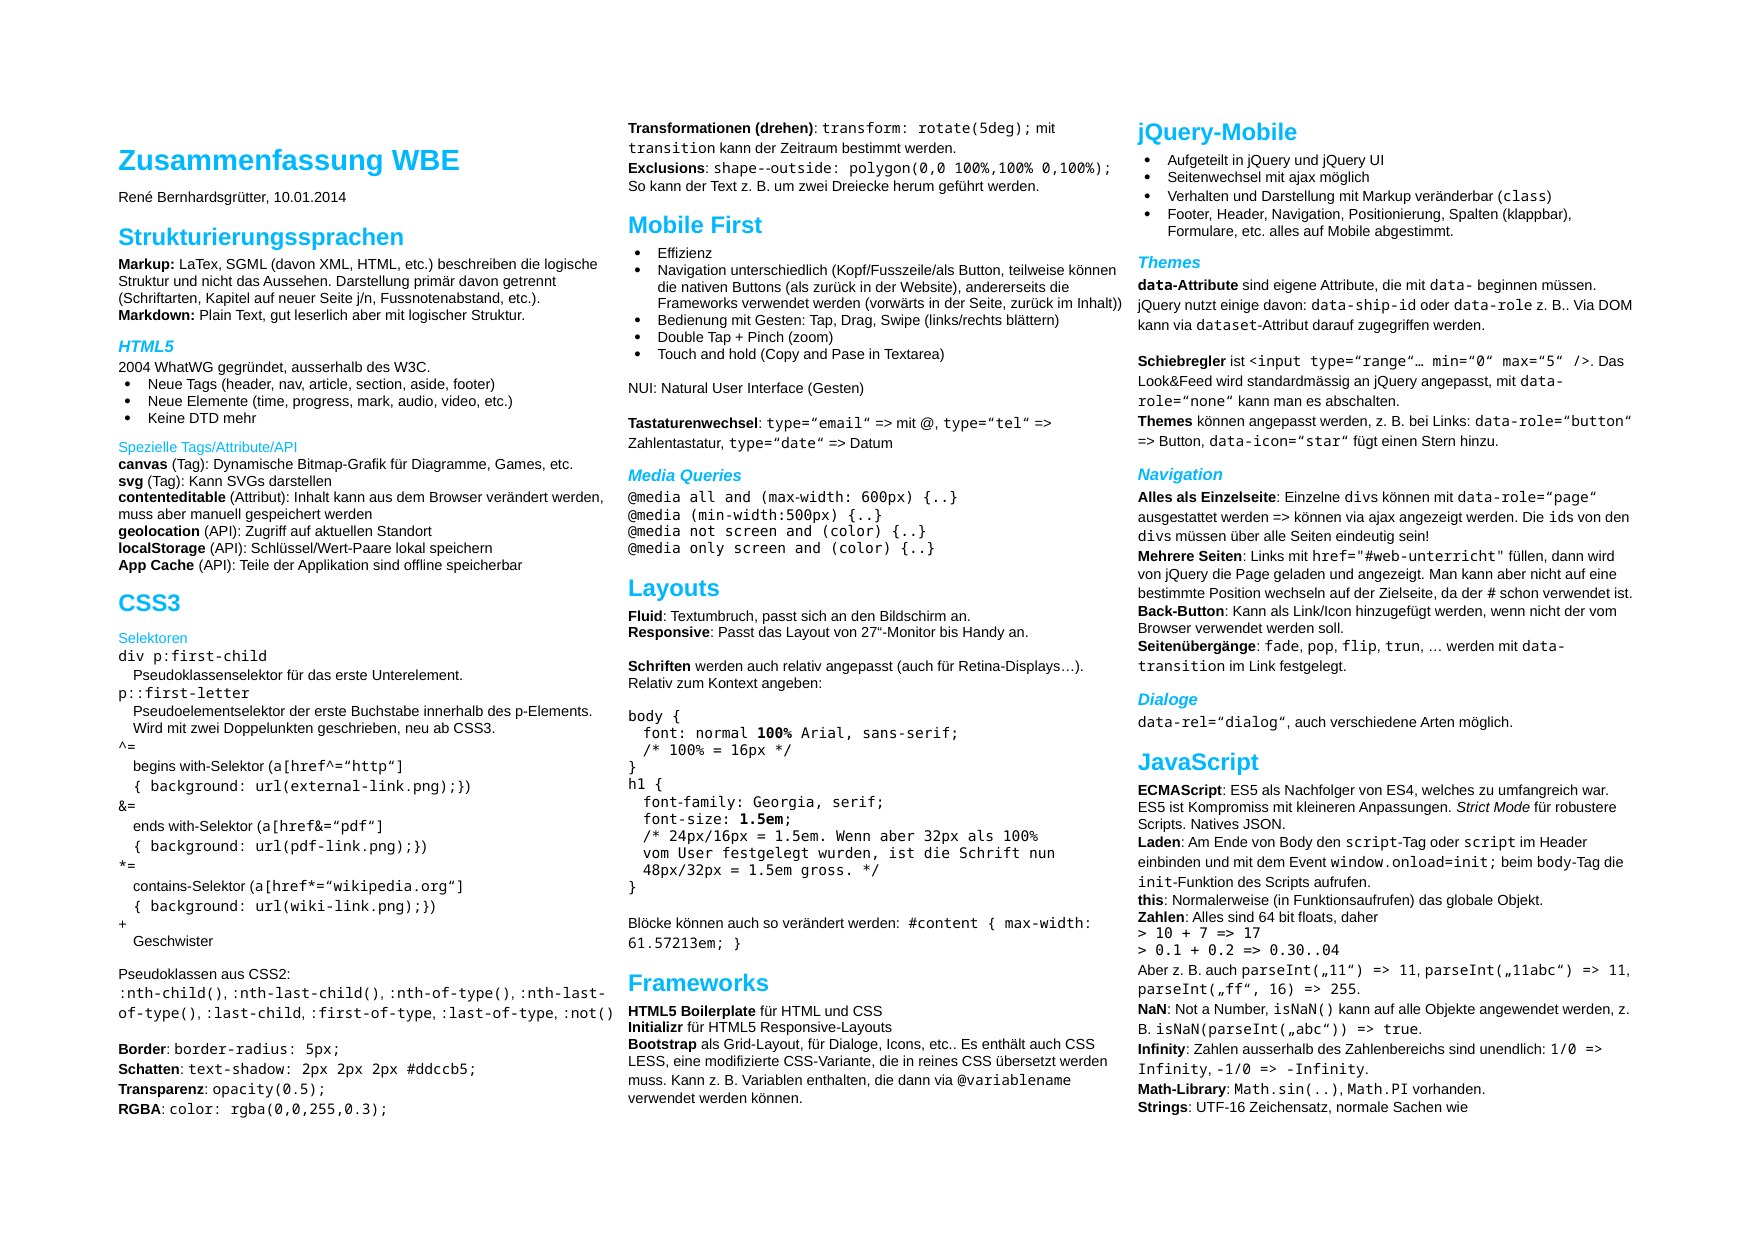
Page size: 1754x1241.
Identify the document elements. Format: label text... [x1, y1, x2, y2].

text :nth-child(), :nth-last-child(), :nth-of-type(), :nth-last-of-type(), :last-child, :first-of-type, :last-of-type, :not() [118, 982, 616, 1022]
text > 10 + 7 => 17 [1138, 925, 1636, 942]
text this: Normalerweise (in Funktionsaufrufen) das globale Objekt. [1138, 892, 1636, 908]
text Mehrere Seiten: Links mit href="#web-unterricht" füllen, dann wird von jQuery die Page geladen und angezeigt. Man kann aber nicht auf eine bestimmte Position wechseln auf der Zielseite, da der # schon verwendet ist. [1138, 546, 1636, 603]
text } [628, 879, 1126, 896]
text @media all and (max‐width: 600px) {..} [628, 488, 1126, 506]
text Back-Button: Kann als Link/Icon hinzugefügt werden, wenn nicht der vom Browser verwendet werden soll. [1138, 603, 1636, 636]
text @media not screen and (color) {..} [628, 523, 1126, 540]
subtitle Frameworks [628, 969, 1126, 996]
subtitle HTML5 [118, 337, 616, 356]
list Effizienz [635, 245, 1126, 262]
text @media only screen and (color) {..} [628, 540, 1126, 557]
text Relativ zum Kontext angeben: [628, 674, 1126, 691]
text Transparenz: opacity(0.5); [118, 1079, 616, 1099]
subtitle Media Queries [628, 466, 1126, 485]
text data-rel=“dialog“, auch verschiedene Arten möglich. [1138, 712, 1636, 732]
text geolocation (API): Zugriff auf aktuellen Standort [118, 523, 616, 539]
text Zahlen: Alles sind 64 bit floats, daher [1138, 908, 1636, 925]
list Touch and hold (Copy and Pase in Textarea) [635, 346, 1126, 363]
subtitle Layouts [628, 574, 1126, 601]
list Double Tap + Pinch (zoom) [635, 329, 1126, 346]
text Schriften werden auch relativ angepasst (auch für Retina-Displays…). [628, 658, 1126, 674]
subtitle Mobile First [628, 211, 1126, 239]
list Verhalten und Darstellung mit Markup veränderbar (class) [1144, 186, 1636, 205]
text NUI: Natural User Interface (Gesten) [628, 379, 1126, 396]
text div p:first-child Pseudoklassenselektor für das erste Unterelement. [118, 646, 616, 683]
text Schiebregler ist <input type=“range“… min=“0“ max=“5“ />. Das Look&Feed wird standardmässig an jQuery angepasst, mit data-role=“none“ kann man es abschalten. [1138, 351, 1636, 411]
list Neue Elemente (time, progress, mark, audio, video, etc.) [125, 392, 616, 409]
list Navigation unterschiedlich (Kopf/Fusszeile/als Button, teilweise können die nativen Buttons (als zurück in der Website), andererseits die Frameworks verwendet werden (vorwärts in der Seite, zurück im Inhalt)) [635, 262, 1126, 312]
text HTML5 Boilerplate für HTML und CSS [628, 1002, 1126, 1019]
text p::first-letter Pseudoelementselektor der erste Buchstabe innerhalb des p-Elements. Wird mit zwei Doppelunkten geschrieben, neu ab CSS3. [118, 683, 616, 736]
text René Bernhardsgrütter, 10.01.2014 [118, 189, 616, 206]
text Aber z. B. auch parseInt(„11“) => 11, parseInt(„11abc“) => 11, parseInt(„ff“, 16) => 255. [1138, 959, 1636, 999]
list Aufgeteilt in jQuery und jQuery UI [1144, 152, 1636, 169]
subtitle Strukturierungssprachen [118, 222, 616, 250]
title Zusammenfassung WBE [118, 143, 616, 177]
subtitle JavaScript [1138, 748, 1636, 776]
text svg (Tag): Kann SVGs darstellen [118, 472, 616, 489]
subtitle jQuery-Mobile [1138, 118, 1636, 146]
text Markup: LaTex, SGML (davon XML, HTML, etc.) beschreiben die logische Struktur und nicht das Aussehen. Darstellung primär davon getrennt (Schriftarten, Kapitel auf neuer Seite j/n, Fussnotenabstand, etc.). [118, 256, 616, 306]
text Schatten: text-shadow: 2px 2px 2px #ddccb5; [118, 1059, 616, 1079]
text h1 { font‐family: Georgia, serif; font-size: 1.5em; /* 24px/16px = 1.5em. Wenn aber 32px als 100% vom User festgelegt wurden, ist die Schrift nun 48px/32px = 1.5em gross. */ [628, 776, 1126, 879]
text NaN: Not a Number, isNaN() kann auf alle Objekte angewendet werden, z. B. isNaN(parseInt(„abc“)) => true. [1138, 999, 1636, 1039]
text localStorage (API): Schlüssel/Wert-Paare lokal speichern [118, 539, 616, 556]
text ^= begins with-Selektor (a[href^=“http“] { background: url(external-link.png);}) [118, 736, 616, 796]
list Seitenwechsel mit ajax möglich [1144, 169, 1636, 186]
text Transformationen (drehen): transform: rotate(5deg); mit transition kann der Zeitraum bestimmt werden. [628, 118, 1126, 158]
text 2004 WhatWG gegründet, ausserhalb des W3C. [118, 359, 616, 376]
text Initializr für HTML5 Responsive-Layouts [628, 1019, 1126, 1036]
text contenteditable (Attribut): Inhalt kann aus dem Browser verändert werden, muss aber manuell gespeichert werden [118, 489, 616, 523]
subtitle Selektoren [118, 629, 616, 646]
text @media (min-width:500px) {..} [628, 506, 1126, 523]
subtitle Themes [1138, 253, 1636, 272]
text data-Attribute sind eigene Attribute, die mit data- beginnen müssen. jQuery nutzt einige davon: data-ship-id oder data-role z. B.. Via DOM kann via dataset-Attribut darauf zugegriffen werden. [1138, 275, 1636, 334]
text Border: border-radius: 5px; [118, 1039, 616, 1059]
list Neue Tags (header, nav, article, section, aside, footer) [125, 376, 616, 392]
subtitle Spezielle Tags/Attribute/API [118, 439, 616, 456]
list Keine DTD mehr [125, 409, 616, 426]
text Laden: Am Ende von Body den script-Tag oder script im Header einbinden und mit dem Event window.onload=init; beim body-Tag die init-Funktion des Scripts aufrufen. [1138, 832, 1636, 892]
text > 0.1 + 0.2 => 0.30..04 [1138, 942, 1636, 959]
subtitle Navigation [1138, 464, 1636, 483]
text Exclusions: shape-­‐outside: polygon(0,0 100%,100% 0,100%); So kann der Text z. B. um zwei Dreiecke herum geführt werden. [628, 158, 1126, 194]
text Blöcke können auch so verändert werden: #content { max-width: 61.57213em; } [628, 912, 1126, 952]
text Fluid: Textumbruch, passt sich an den Bildschirm an. [628, 607, 1126, 624]
text Markdown: Plain Text, gut leserlich aber mit logischer Struktur. [118, 306, 616, 323]
text Strings: UTF-16 Zeichensatz, normale Sachen wie [1138, 1098, 1636, 1115]
text canvas (Tag): Dynamische Bitmap-Grafik für Diagramme, Games, etc. [118, 456, 616, 472]
text App Cache (API): Teile der Applikation sind offline speicherbar [118, 556, 616, 573]
text Infinity: Zahlen ausserhalb des Zahlenbereichs sind unendlich: 1/0 => Infinity, -1/0 => -Infinity. [1138, 1039, 1636, 1079]
text Themes können angepasst werden, z. B. bei Links: data-role=“button“ => Button, data-icon=“star“ fügt einen Stern hinzu. [1138, 411, 1636, 451]
text Math-Library: Math.sin(..), Math.PI vorhanden. [1138, 1079, 1636, 1098]
subtitle CSS3 [118, 589, 616, 617]
text ECMAScript: ES5 als Nachfolger von ES4, welches zu umfangreich war. ES5 ist Kompromiss mit kleineren Anpassungen. Strict Mode für robustere Scripts. Natives JSON. [1138, 782, 1636, 832]
text } [628, 759, 1126, 776]
text Responsive: Passt das Layout von 27“-Monitor bis Handy an. [628, 624, 1126, 641]
text Seitenübergänge: fade, pop, flip, trun, … werden mit data-transition im Link festgelegt. [1138, 636, 1636, 676]
subtitle Dialoge [1138, 689, 1636, 709]
list Footer, Header, Navigation, Positionierung, Spalten (klappbar), Formulare, etc. alles auf Mobile abgestimmt. [1144, 205, 1636, 239]
text Tastaturenwechsel: type=“email“ => mit @, type=“tel“ => Zahlentastatur, type=“date“ => Datum [628, 413, 1126, 453]
list Bedienung mit Gesten: Tap, Drag, Swipe (links/rechts blättern) [635, 312, 1126, 329]
text Bootstrap als Grid-Layout, für Dialoge, Icons, etc.. Es enthält auch CSS LESS, eine modifizierte CSS-Variante, die in reines CSS übersetzt werden muss. Kann z. B. Variablen enthalten, die dann via @variablename verwendet werden können. [628, 1036, 1126, 1106]
text Pseudoklassen aus CSS2: [118, 966, 616, 982]
text *= contains-Selektor (a[href*=“wikipedia.org“] { background: url(wiki-link.png);}) [118, 856, 616, 915]
text RGBA: color: rgba(0,0,255,0.3); [118, 1099, 616, 1119]
text &= ends with-Selektor (a[href&=“pdf“] { background: url(pdf-link.png);}) [118, 796, 616, 856]
text Alles als Einzelseite: Einzelne divs können mit data-role=“page“ ausgestattet werden => können via ajax angezeigt werden. Die ids von den divs müssen über alle Seiten eindeutig sein! [1138, 486, 1636, 546]
text + Geschwister [118, 915, 616, 949]
text body { font: normal 100% Arial, sans-serif; /* 100% = 16px */ [628, 708, 1126, 759]
